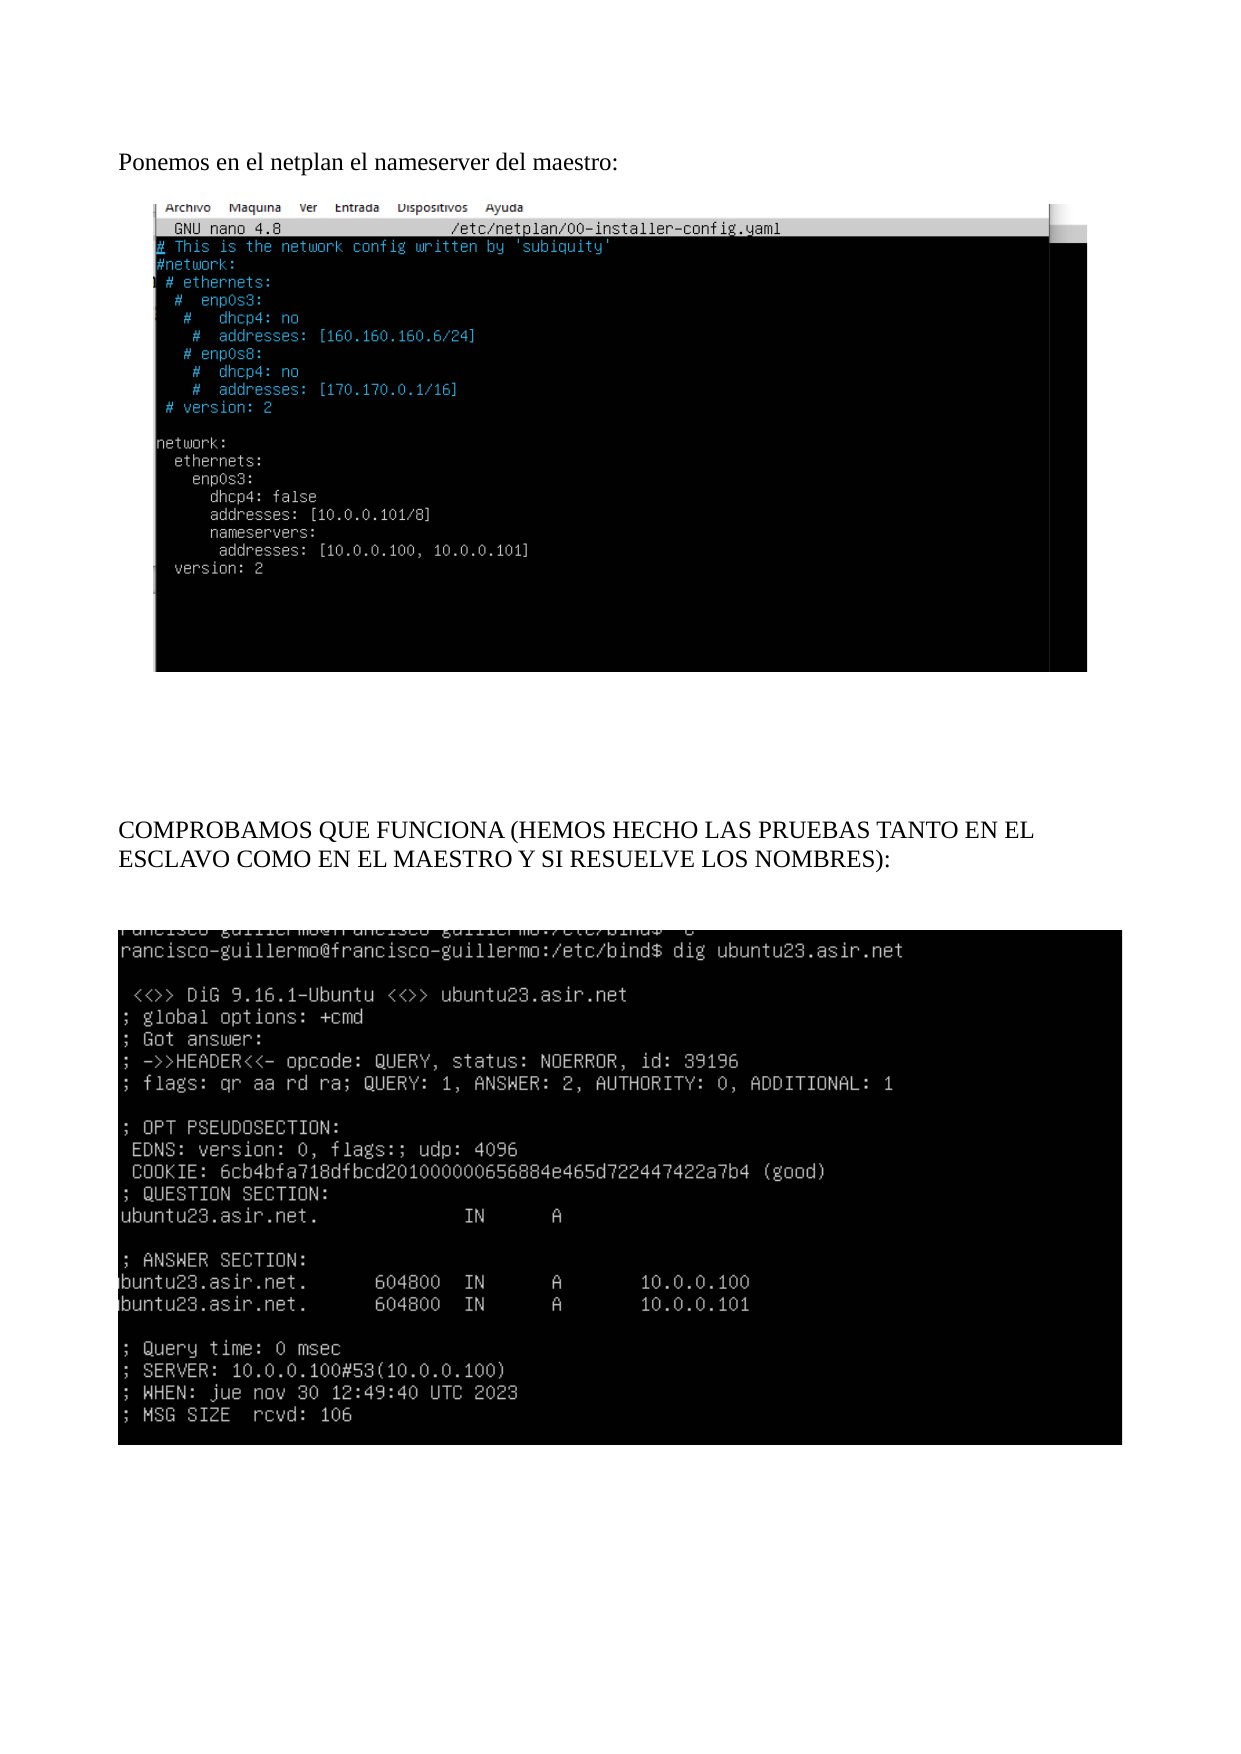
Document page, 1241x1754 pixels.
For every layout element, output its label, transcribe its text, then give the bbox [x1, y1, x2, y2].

text Ponemos en el netplan el nameserver del maestro: [118, 147, 1122, 176]
text COMPROBAMOS QUE FUNCIONA (HEMOS HECHO LAS PRUEBAS TANTO EN EL ESCLAVO COMO EN EL MAESTRO Y SI RESUELVE LOS NOMBRES): [118, 815, 1122, 873]
picture [153, 204, 1088, 672]
picture [118, 930, 1123, 1445]
